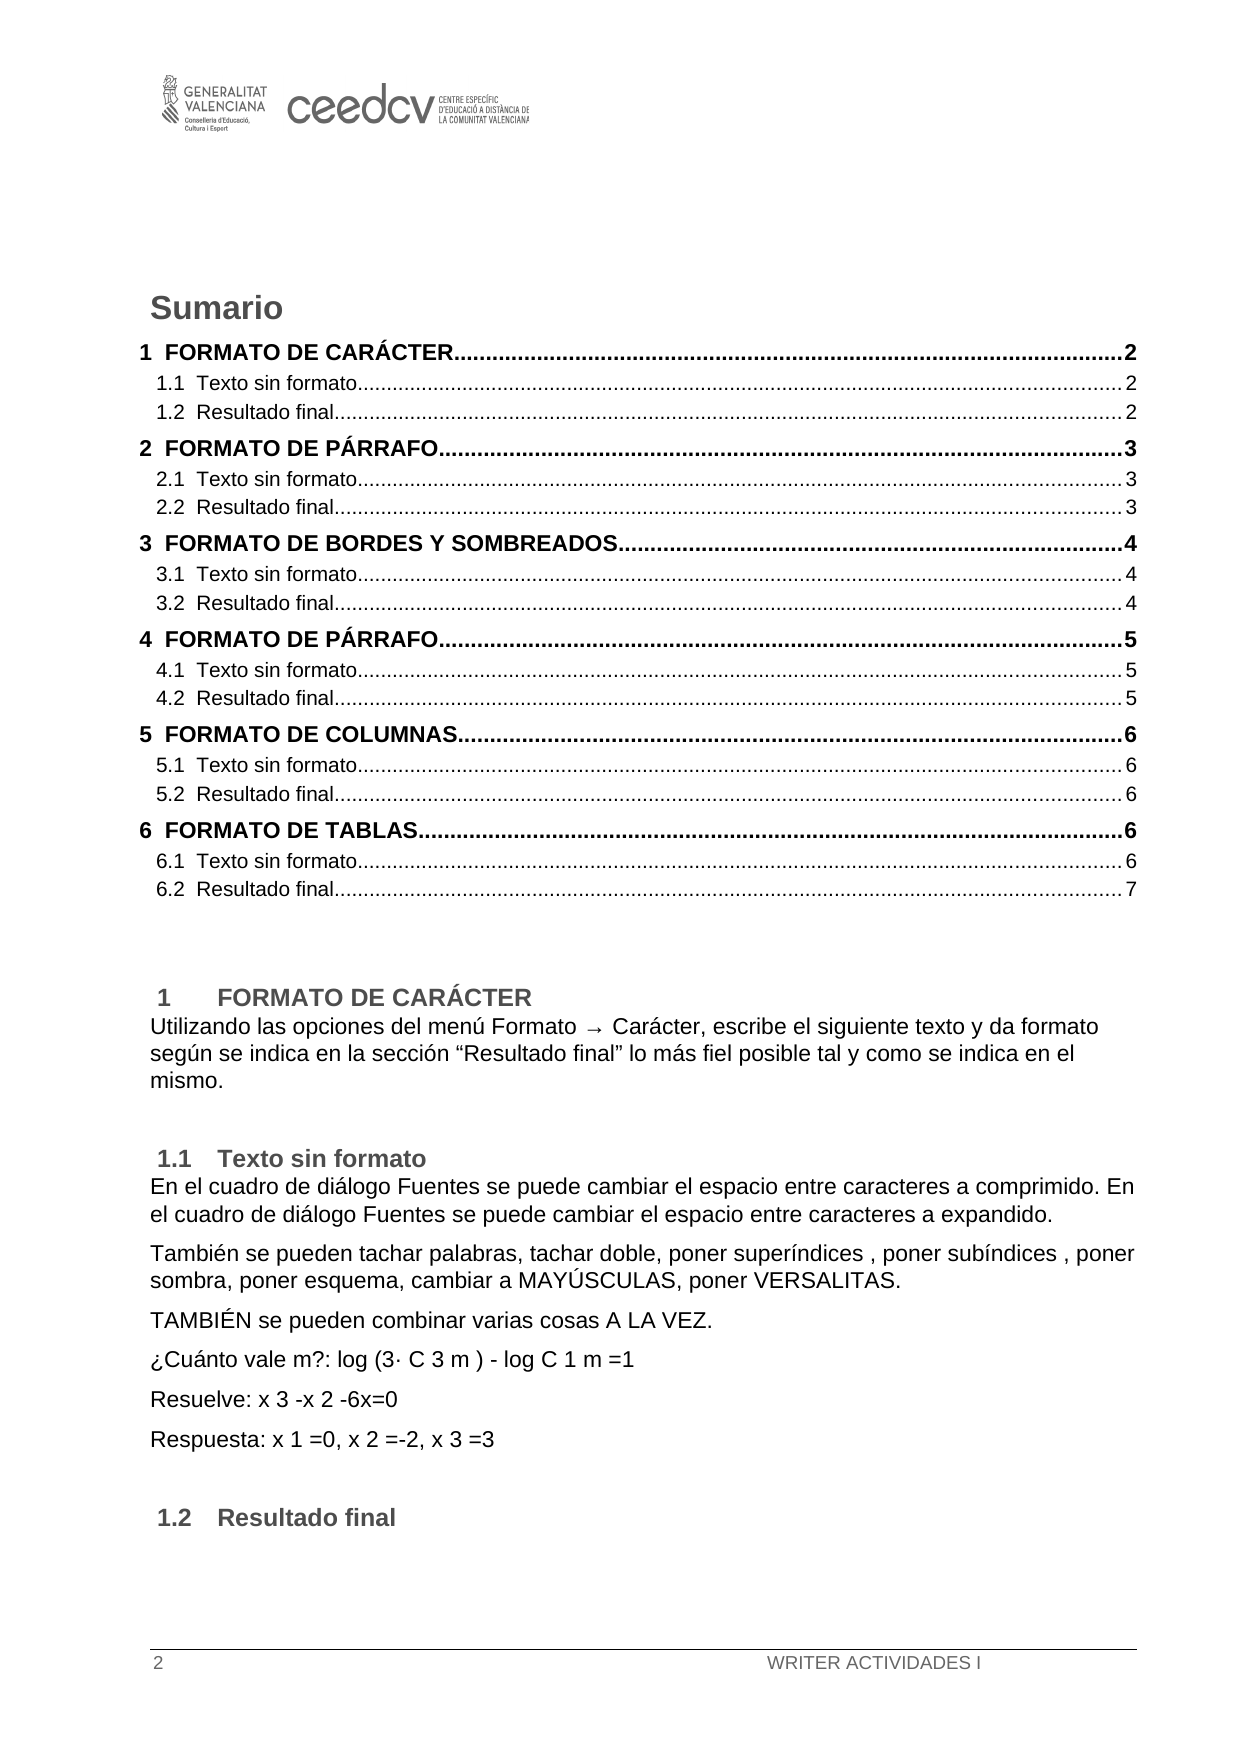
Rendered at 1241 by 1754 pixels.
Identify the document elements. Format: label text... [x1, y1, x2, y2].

text 5.2 Resultado final 6 [150, 782, 1137, 806]
text 5 FORMATO DE COLUMNAS 6 [133, 721, 1137, 748]
text 1.2 Resultado final 2 [150, 400, 1137, 424]
text 4.2 Resultado final 5 [150, 686, 1137, 710]
subtitle Sumario [150, 288, 1137, 327]
text 3.2 Resultado final 4 [150, 591, 1137, 615]
picture [162, 75, 530, 132]
text 4 FORMATO DE PÁRRAFO 5 [133, 626, 1137, 652]
text 4.1 Texto sin formato 5 [150, 657, 1137, 681]
subtitle Texto sin formato [150, 1146, 1137, 1173]
text 6.1 Texto sin formato 6 [150, 848, 1137, 872]
text 2.1 Texto sin formato 3 [150, 466, 1137, 490]
text En el cuadro de diálogo Fuentes se puede cambiar el espacio entre caracteres a comprimido. En el cuadro de diálogo Fuentes se puede cambiar el espacio entre caracteres a expandido. [150, 1173, 1137, 1227]
text 5.1 Texto sin formato 6 [150, 753, 1137, 777]
text 3.1 Texto sin formato 4 [150, 562, 1137, 586]
text 1.1 Texto sin formato 2 [150, 371, 1137, 395]
text Respuesta: x 1 =0, x 2 =-2, x 3 =3 [150, 1425, 1137, 1453]
text 3 FORMATO DE BORDES Y SOMBREADOS 4 [133, 530, 1137, 557]
text Utilizando las opciones del menú Formato → Carácter, escribe el siguiente texto y da formato según se indica en la sección “Resultado final” lo más fiel posible tal y como se indica en el mismo. [150, 1012, 1137, 1094]
subtitle Resultado final [150, 1504, 1137, 1532]
subtitle FORMATO DE CARÁCTER [150, 985, 1137, 1012]
text 1 FORMATO DE CARÁCTER 2 [133, 339, 1137, 366]
text 6.2 Resultado final 7 [150, 877, 1137, 901]
text 6 FORMATO DE TABLAS 6 [133, 817, 1137, 843]
text 2 FORMATO DE PÁRRAFO 3 [133, 435, 1137, 461]
text También se pueden tachar palabras, tachar doble, poner superíndices , poner subíndices , poner sombra, poner esquema, cambiar a MAYÚSCULAS, poner VERSALITAS. [150, 1240, 1137, 1294]
text Resuelve: x 3 -x 2 -6x=0 [150, 1386, 1137, 1413]
text TAMBIÉN se pueden combinar varias cosas A LA VEZ. [150, 1307, 1137, 1334]
text ¿Cuánto vale m?: log (3· C 3 m ) - log C 1 m =1 [150, 1346, 1137, 1373]
text 2.2 Resultado final 3 [150, 495, 1137, 519]
